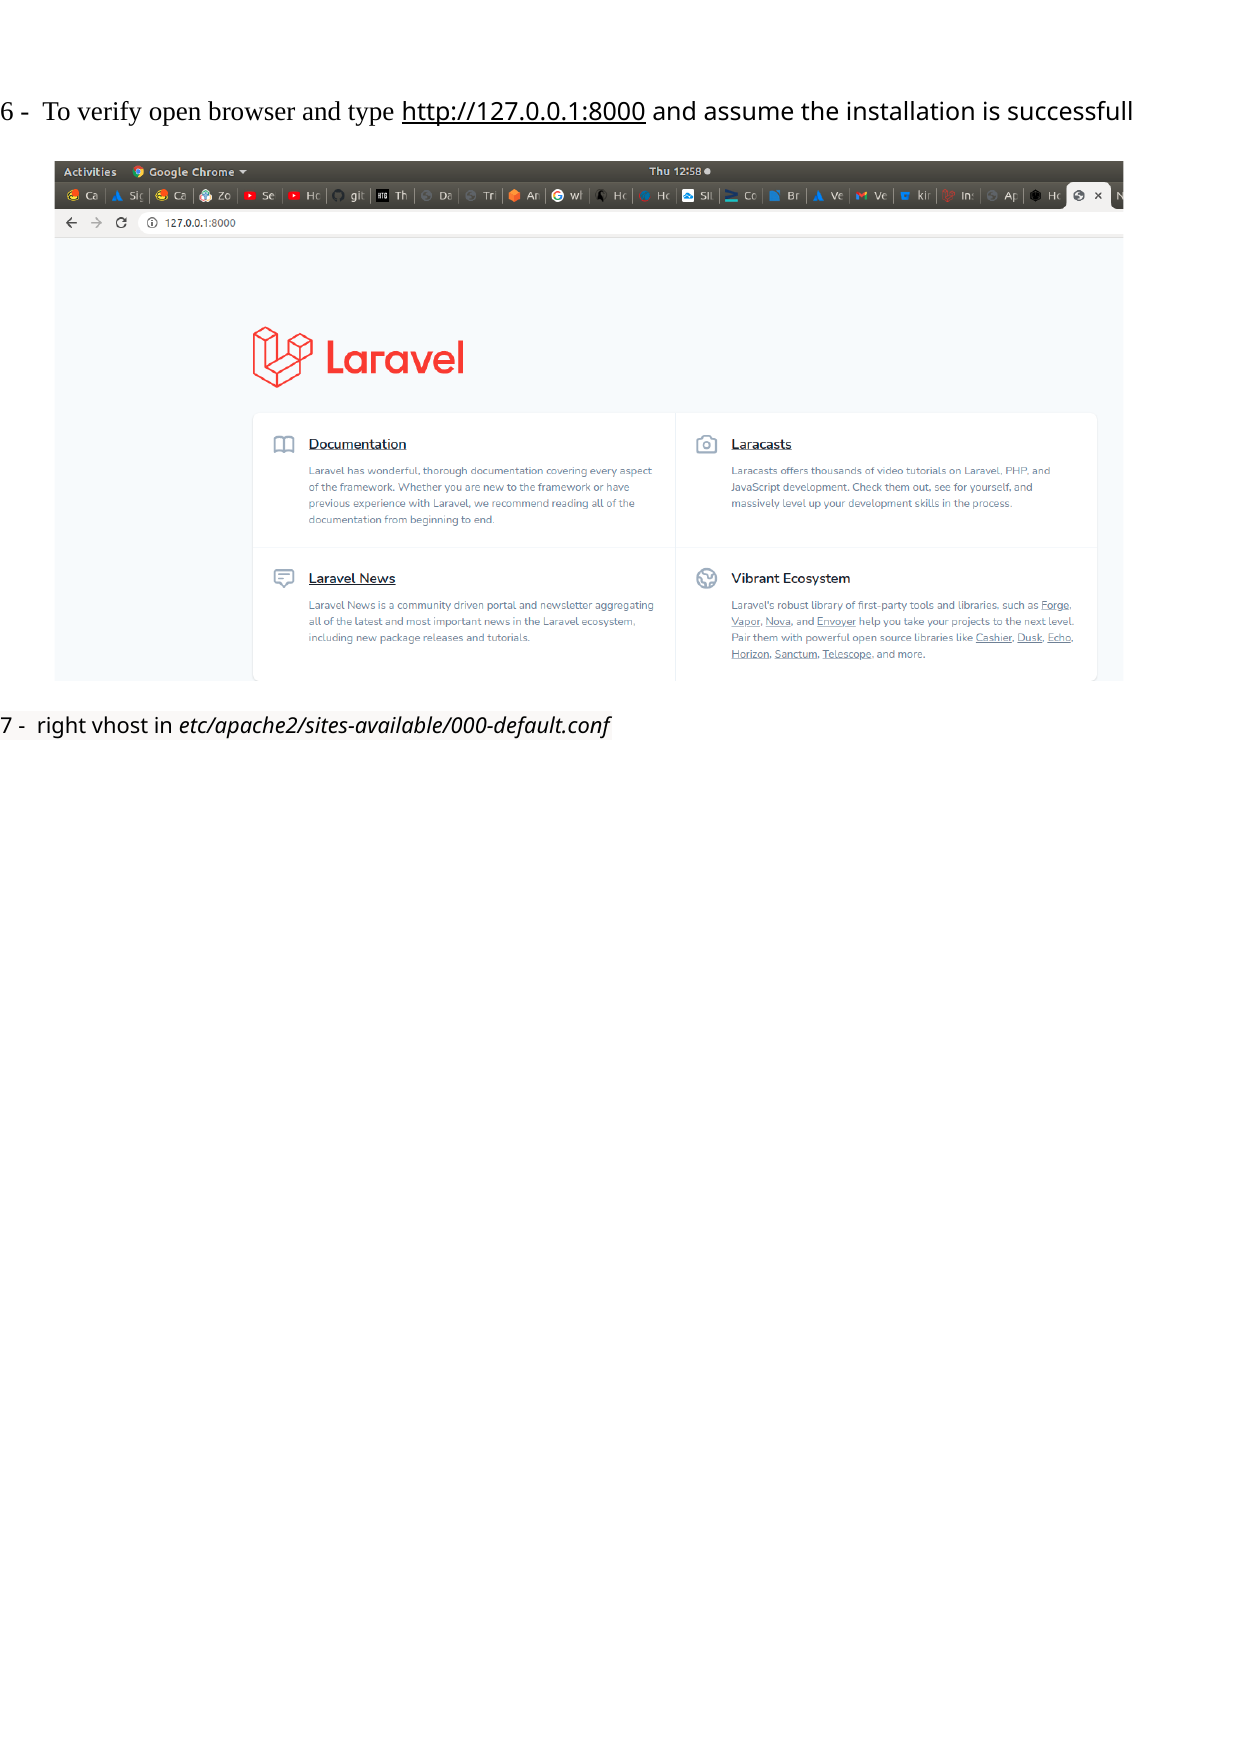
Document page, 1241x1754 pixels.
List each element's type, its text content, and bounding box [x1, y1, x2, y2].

text 6 - To verify open browser and type http://127.0.0.1:8000 and assume the installation is successfull [0, 93, 1240, 127]
picture [54, 161, 1124, 681]
text 7 - right vhost in etc/apache2/sites-available/000-default.conf [0, 711, 1240, 740]
